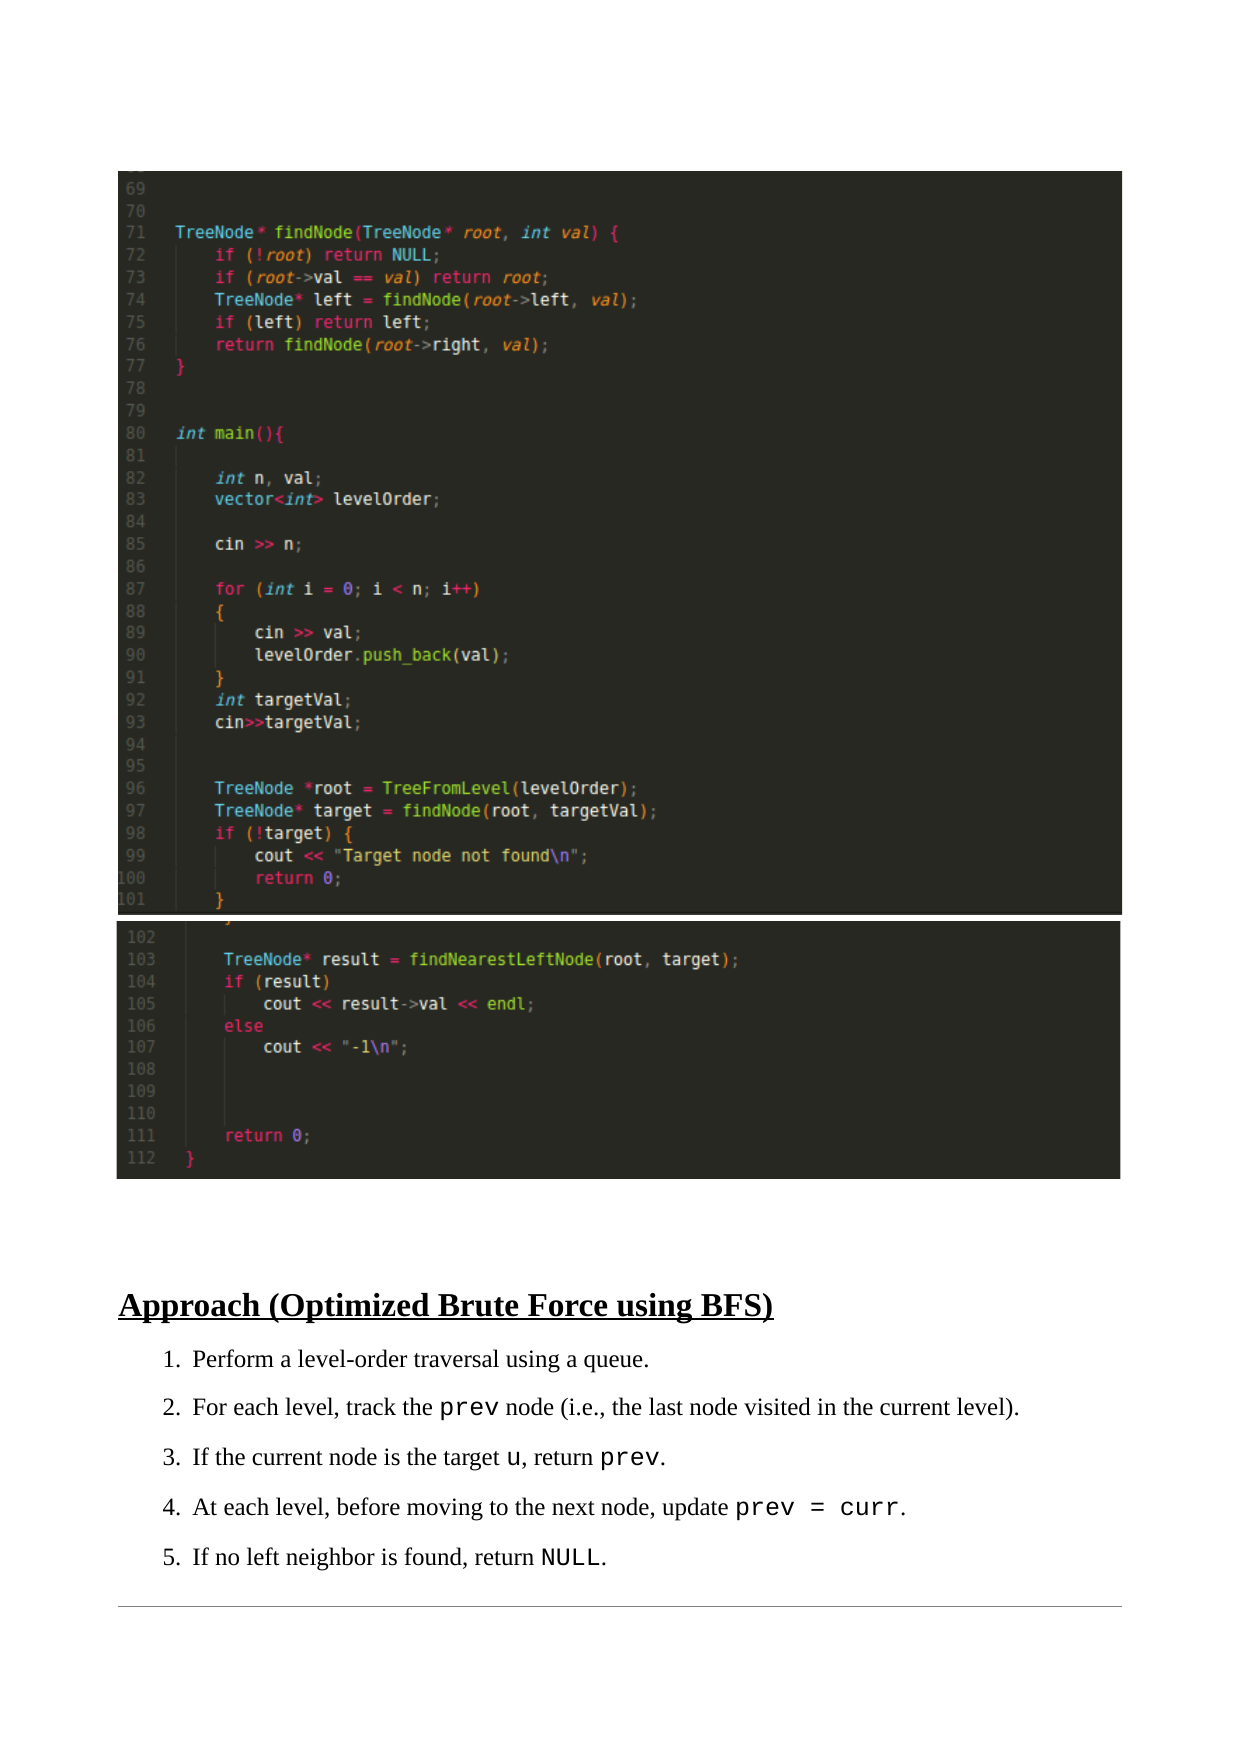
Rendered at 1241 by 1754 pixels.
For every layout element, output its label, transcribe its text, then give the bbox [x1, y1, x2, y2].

picture [118, 171, 1123, 915]
picture [116, 921, 1121, 1179]
list Perform a level-order traversal using a queue. [162, 1344, 1122, 1373]
list If the current node is the target u, return prev. [162, 1442, 1122, 1472]
text Approach (Optimized Brute Force using BFS) [118, 1285, 1122, 1324]
list At each level, before moving to the next node, update prev = curr. [162, 1492, 1122, 1522]
list For each level, track the prev node (i.e., the last node visited in the current level). [162, 1392, 1122, 1422]
list If no left neighbor is found, return NULL. [162, 1542, 1122, 1572]
